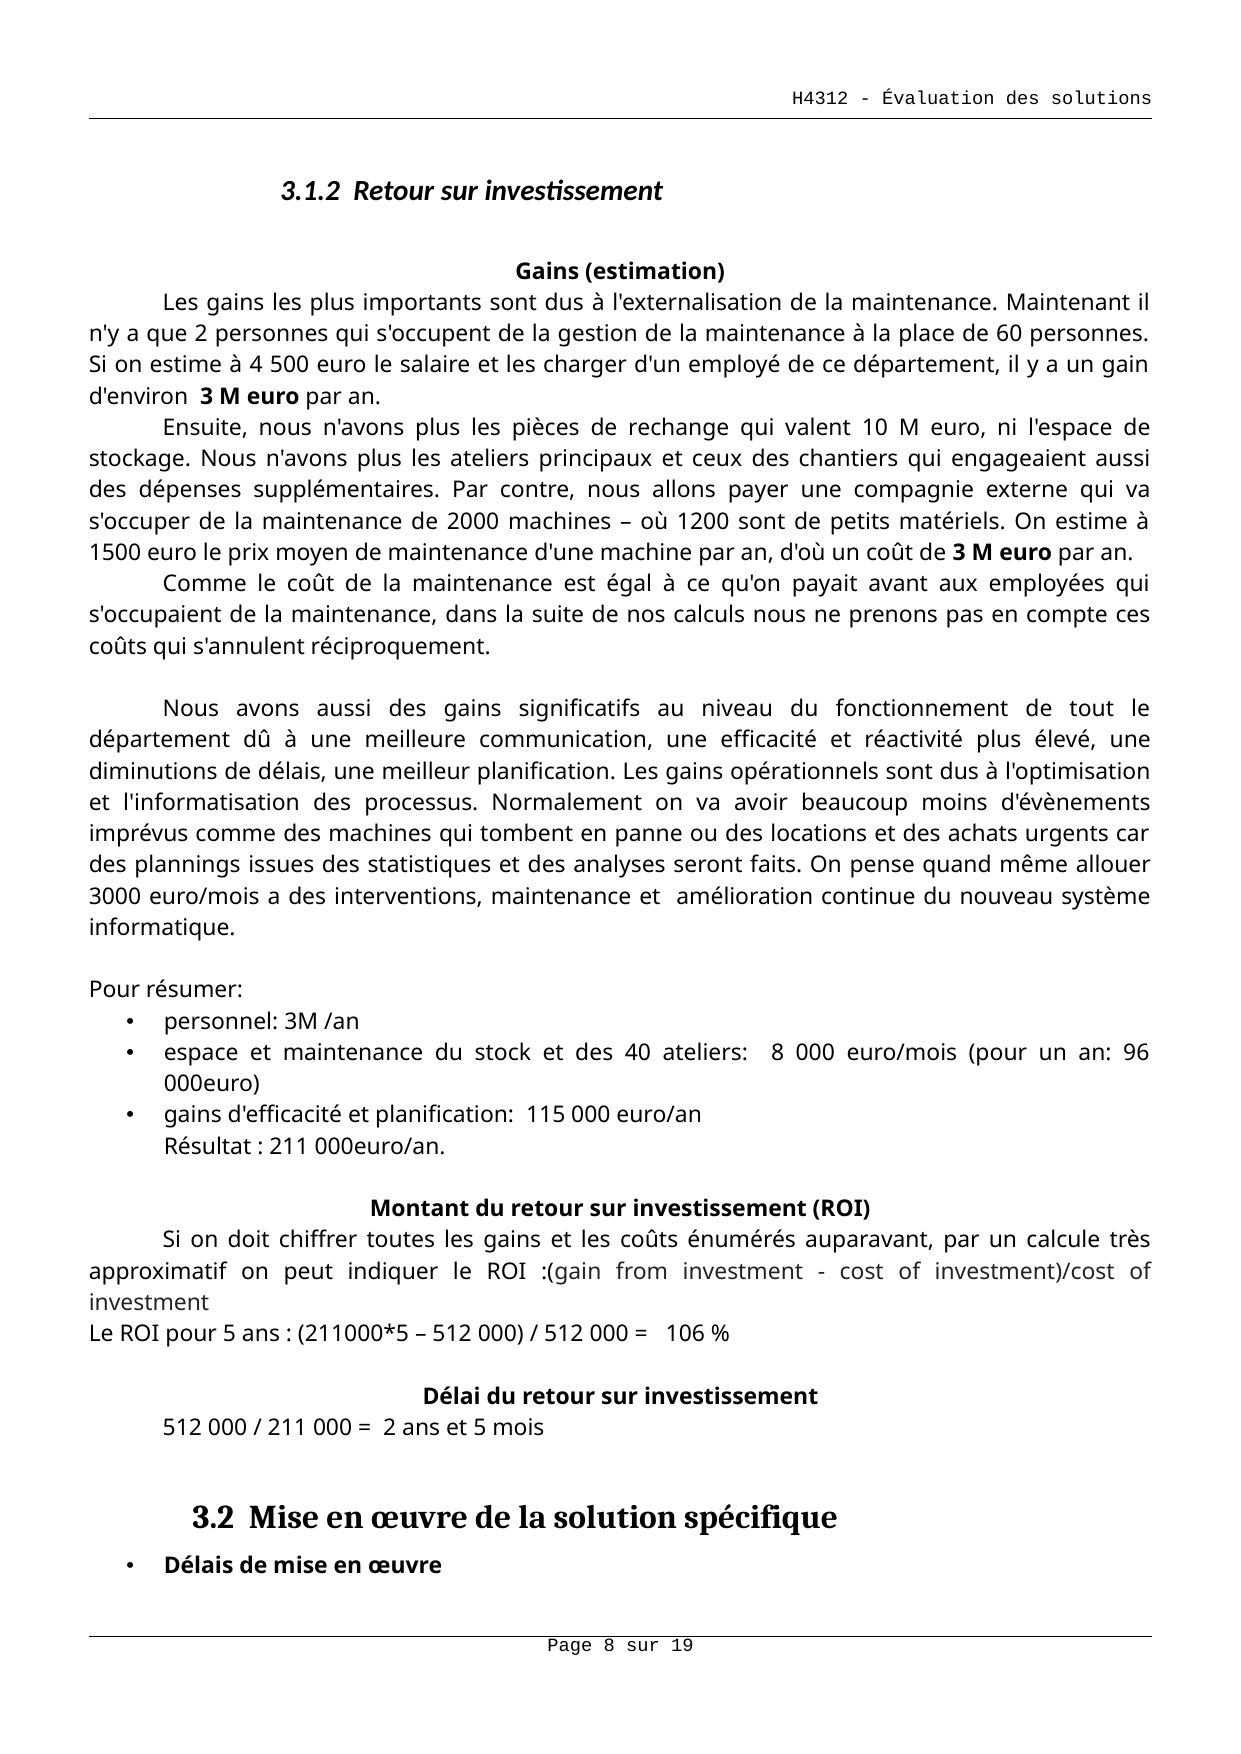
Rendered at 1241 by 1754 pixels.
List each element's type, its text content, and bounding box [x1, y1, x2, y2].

list Résultat : 211 000euro/an. [126, 1130, 1152, 1161]
text Comme le coût de la maintenance est égal à ce qu'on payait avant aux employées qui s'occupaient de la maintenance, dans la suite de nos calculs nous ne prenons pas en compte ces coûts qui s'annulent réciproquement. [88, 567, 1152, 661]
text 512 000 / 211 000 = 2 ans et 5 mois [88, 1411, 1152, 1442]
text Ensuite, nous n'avons plus les pièces de rechange qui valent 10 M euro, ni l'espace de stockage. Nous n'avons plus les ateliers principaux et ceux des chantiers qui engageaient aussi des dépenses supplémentaires. Par contre, nous allons payer une compagnie externe qui va s'occuper de la maintenance de 2000 machines – où 1200 sont de petits matériels. On estime à 1500 euro le prix moyen de maintenance d'une machine par an, d'où un coût de 3 M euro par an. [88, 411, 1152, 567]
subtitle Retour sur investissement [280, 172, 1152, 208]
text Les gains les plus importants sont dus à l'externalisation de la maintenance. Maintenant il n'y a que 2 personnes qui s'occupent de la gestion de la maintenance à la place de 60 personnes. Si on estime à 4 500 euro le salaire et les charger d'un employé de ce département, il y a un gain d'environ 3 M euro par an. [88, 286, 1152, 411]
text Nous avons aussi des gains significatifs au niveau du fonctionnement de tout le département dû à une meilleure communication, une efficacité et réactivité plus élevé, une diminutions de délais, une meilleur planification. Les gains opérationnels sont dus à l'optimisation et l'informatisation des processus. Normalement on va avoir beaucoup moins d'évènements imprévus comme des machines qui tombent en panne ou des locations et des achats urgents car des plannings issues des statistiques et des analyses seront faits. On pense quand même allouer 3000 euro/mois a des interventions, maintenance et amélioration continue du nouveau système informatique. [88, 692, 1152, 942]
text Montant du retour sur investissement (ROI) [88, 1192, 1152, 1223]
text Gains (estimation) [88, 255, 1152, 286]
list gains d'efficacité et planification: 115 000 euro/an [126, 1098, 1152, 1130]
list Délais de mise en œuvre [126, 1549, 1152, 1581]
text Le ROI pour 5 ans : (211000*5 – 512 000) / 512 000 = 106 % [88, 1317, 1152, 1348]
subtitle Mise en œuvre de la solution spécifique [133, 1498, 1152, 1537]
text Pour résumer: [88, 973, 1152, 1005]
list personnel: 3M /an [126, 1005, 1152, 1036]
list espace et maintenance du stock et des 40 ateliers: 8 000 euro/mois (pour un an: 96 000euro) [126, 1036, 1152, 1098]
text Si on doit chiffrer toutes les gains et les coûts énumérés auparavant, par un calcule très approximatif on peut indiquer le ROI :(gain from investment - cost of investment)/cost of investment [88, 1223, 1152, 1317]
text Délai du retour sur investissement [88, 1380, 1152, 1411]
